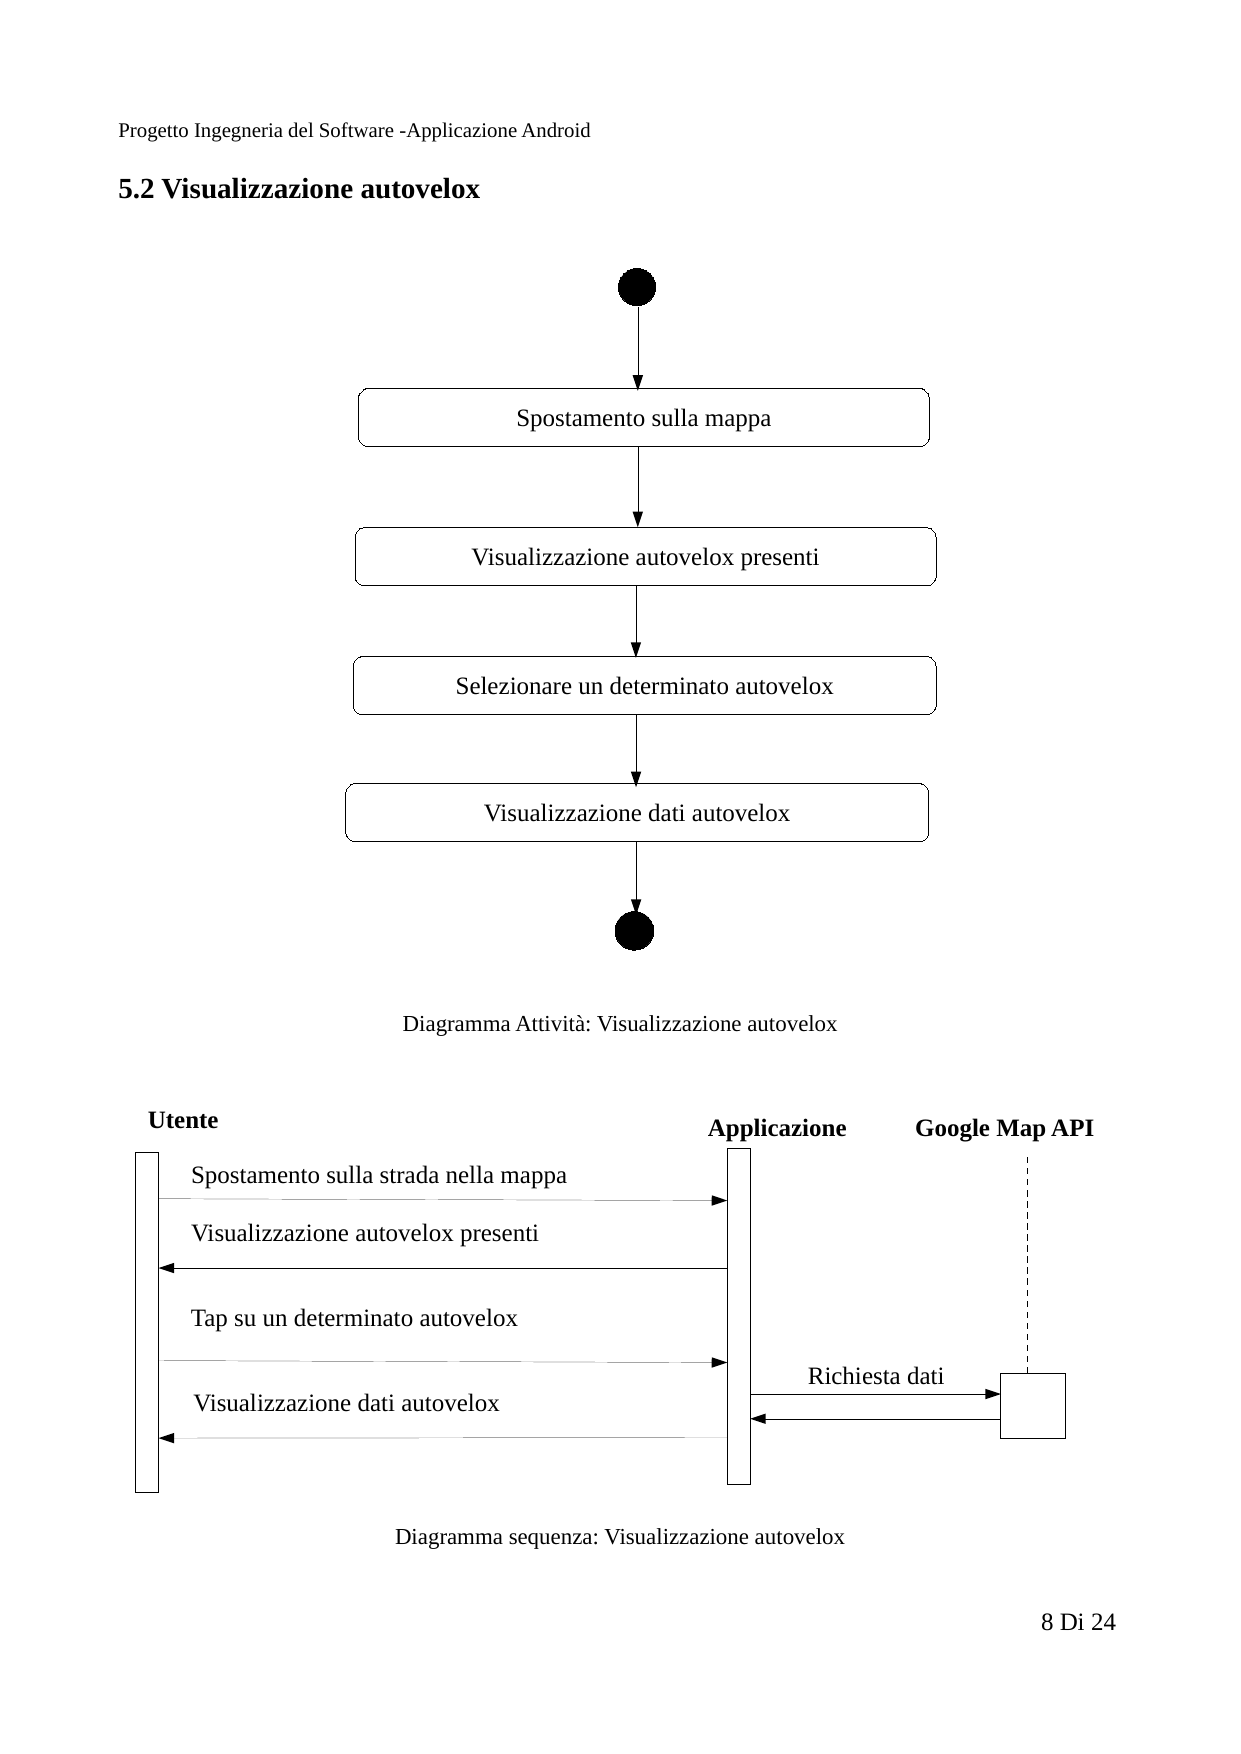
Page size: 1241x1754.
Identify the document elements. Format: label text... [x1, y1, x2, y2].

text Diagramma Attività: Visualizzazione autovelox [118, 1010, 1122, 1037]
text Diagramma sequenza: Visualizzazione autovelox [118, 1523, 1122, 1549]
subtitle 5.2 Visualizzazione autovelox [118, 172, 1122, 205]
